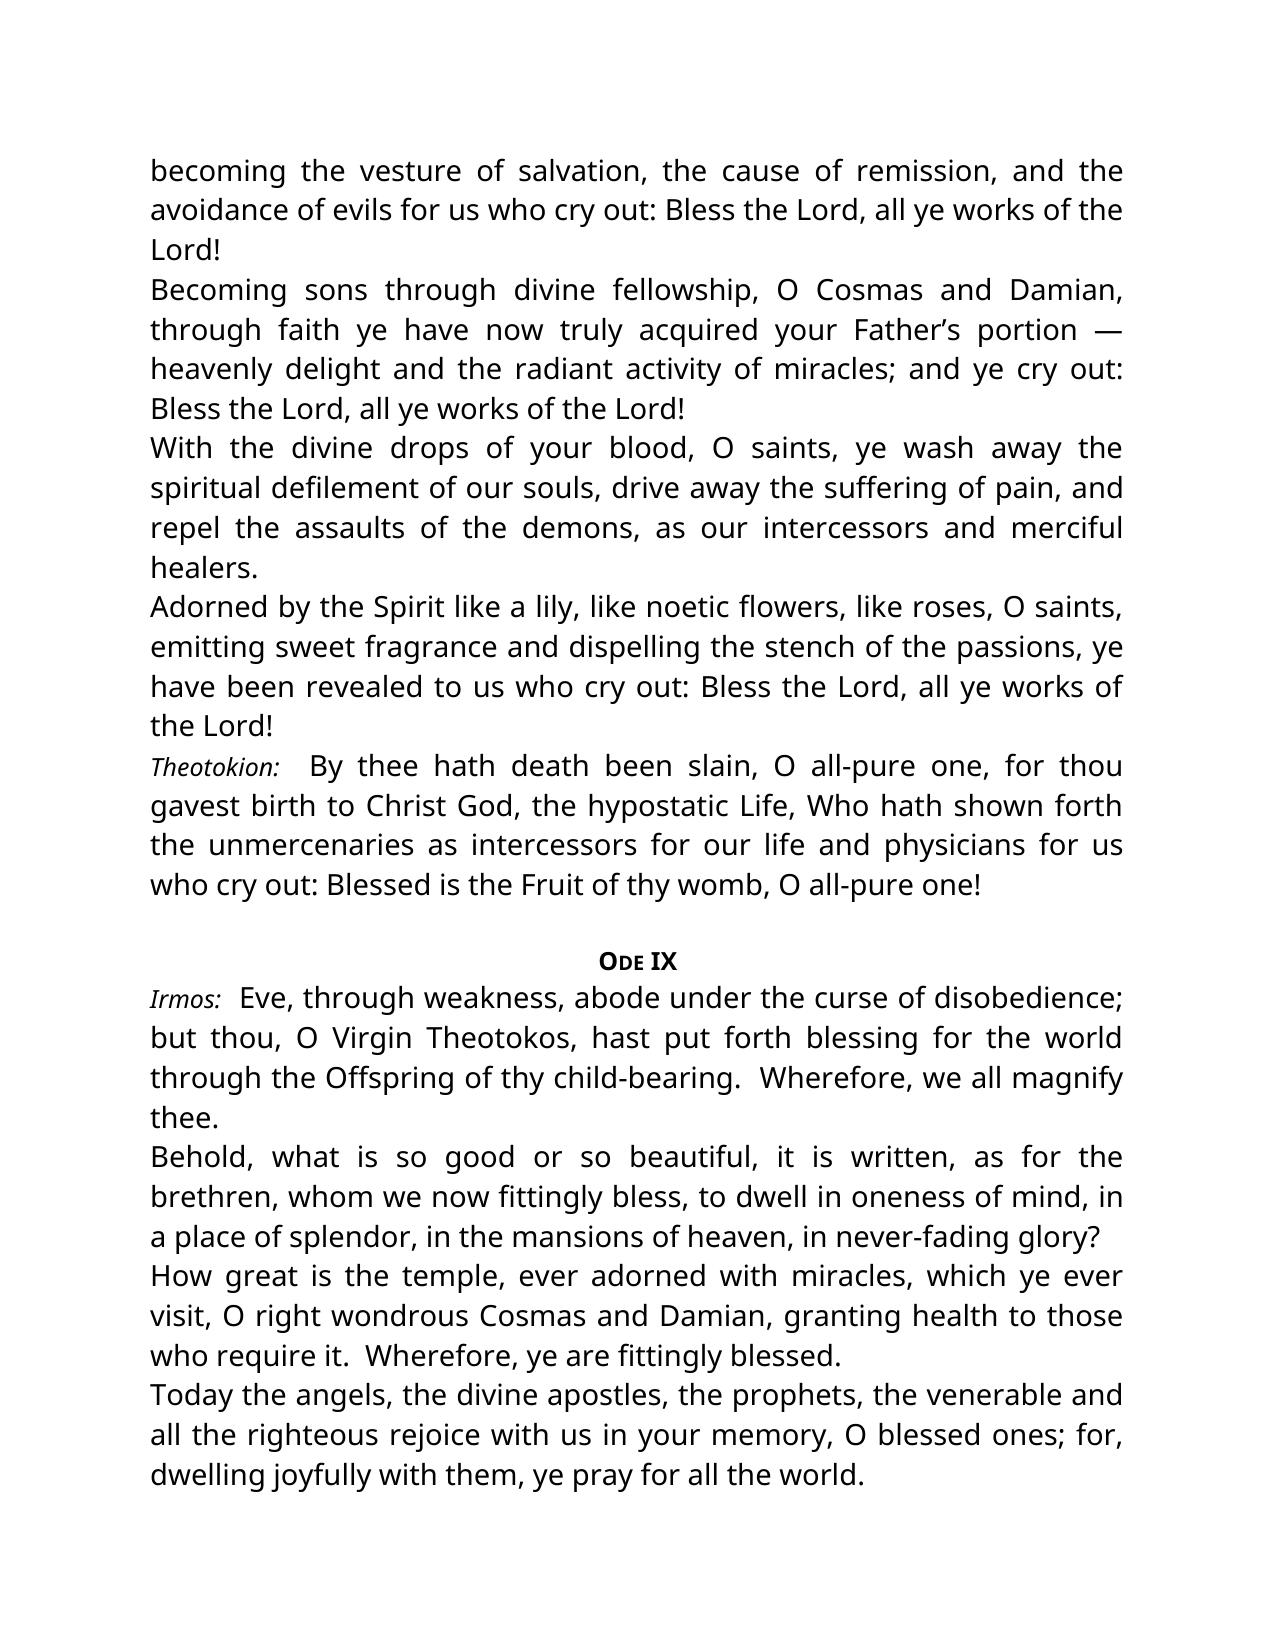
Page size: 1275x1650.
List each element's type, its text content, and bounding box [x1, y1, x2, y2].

text Adorned by the Spirit like a lily, like noetic flowers, like roses, O saints, emitting sweet fragrance and dispelling the stench of the passions, ye have been revealed to us who cry out: Bless the Lord, all ye works of the Lord! [150, 587, 1125, 745]
text Irmos: Eve, through weakness, abode under the curse of disobedience; but thou, O Virgin Theotokos, hast put forth blessing for the world through the Offspring of thy child-bearing. Wherefore, we all magnify thee. [150, 978, 1125, 1137]
text With the divine drops of your blood, O saints, ye wash away the spiritual defilement of our souls, drive away the suffering of pain, and repel the assaults of the demons, as our intercessors and merciful healers. [150, 428, 1125, 587]
text Today the angels, the divine apostles, the prophets, the venerable and all the righteous rejoice with us in your memory, O blessed ones; for, dwelling joyfully with them, ye pray for all the world. [150, 1375, 1125, 1494]
text How great is the temple, ever adorned with miracles, which ye ever visit, O right wondrous Cosmas and Damian, granting health to those who require it. Wherefore, ye are fittingly blessed. [150, 1256, 1125, 1375]
text Theotokion: By thee hath death been slain, O all-pure one, for thou gavest birth to Christ God, the hypostatic Life, Who hath shown forth the unmercenaries as intercessors for our life and physicians for us who cry out: Blessed is the Fruit of thy womb, O all-pure one! [150, 745, 1125, 904]
text Behold, what is so good or so beautiful, it is written, as for the brethren, whom we now fittingly bless, to dwell in oneness of mind, in a place of splendor, in the mansions of heaven, in never-fading glory? [150, 1137, 1125, 1256]
text Becoming sons through divine fellowship, O Cosmas and Damian, through faith ye have now truly acquired your Father’s portion — heavenly delight and the radiant activity of miracles; and ye cry out: Bless the Lord, all ye works of the Lord! [150, 269, 1125, 428]
subtitle Ode IX [150, 944, 1125, 978]
text becoming the vesture of salvation, the cause of remission, and the avoidance of evils for us who cry out: Bless the Lord, all ye works of the Lord! [150, 150, 1125, 269]
